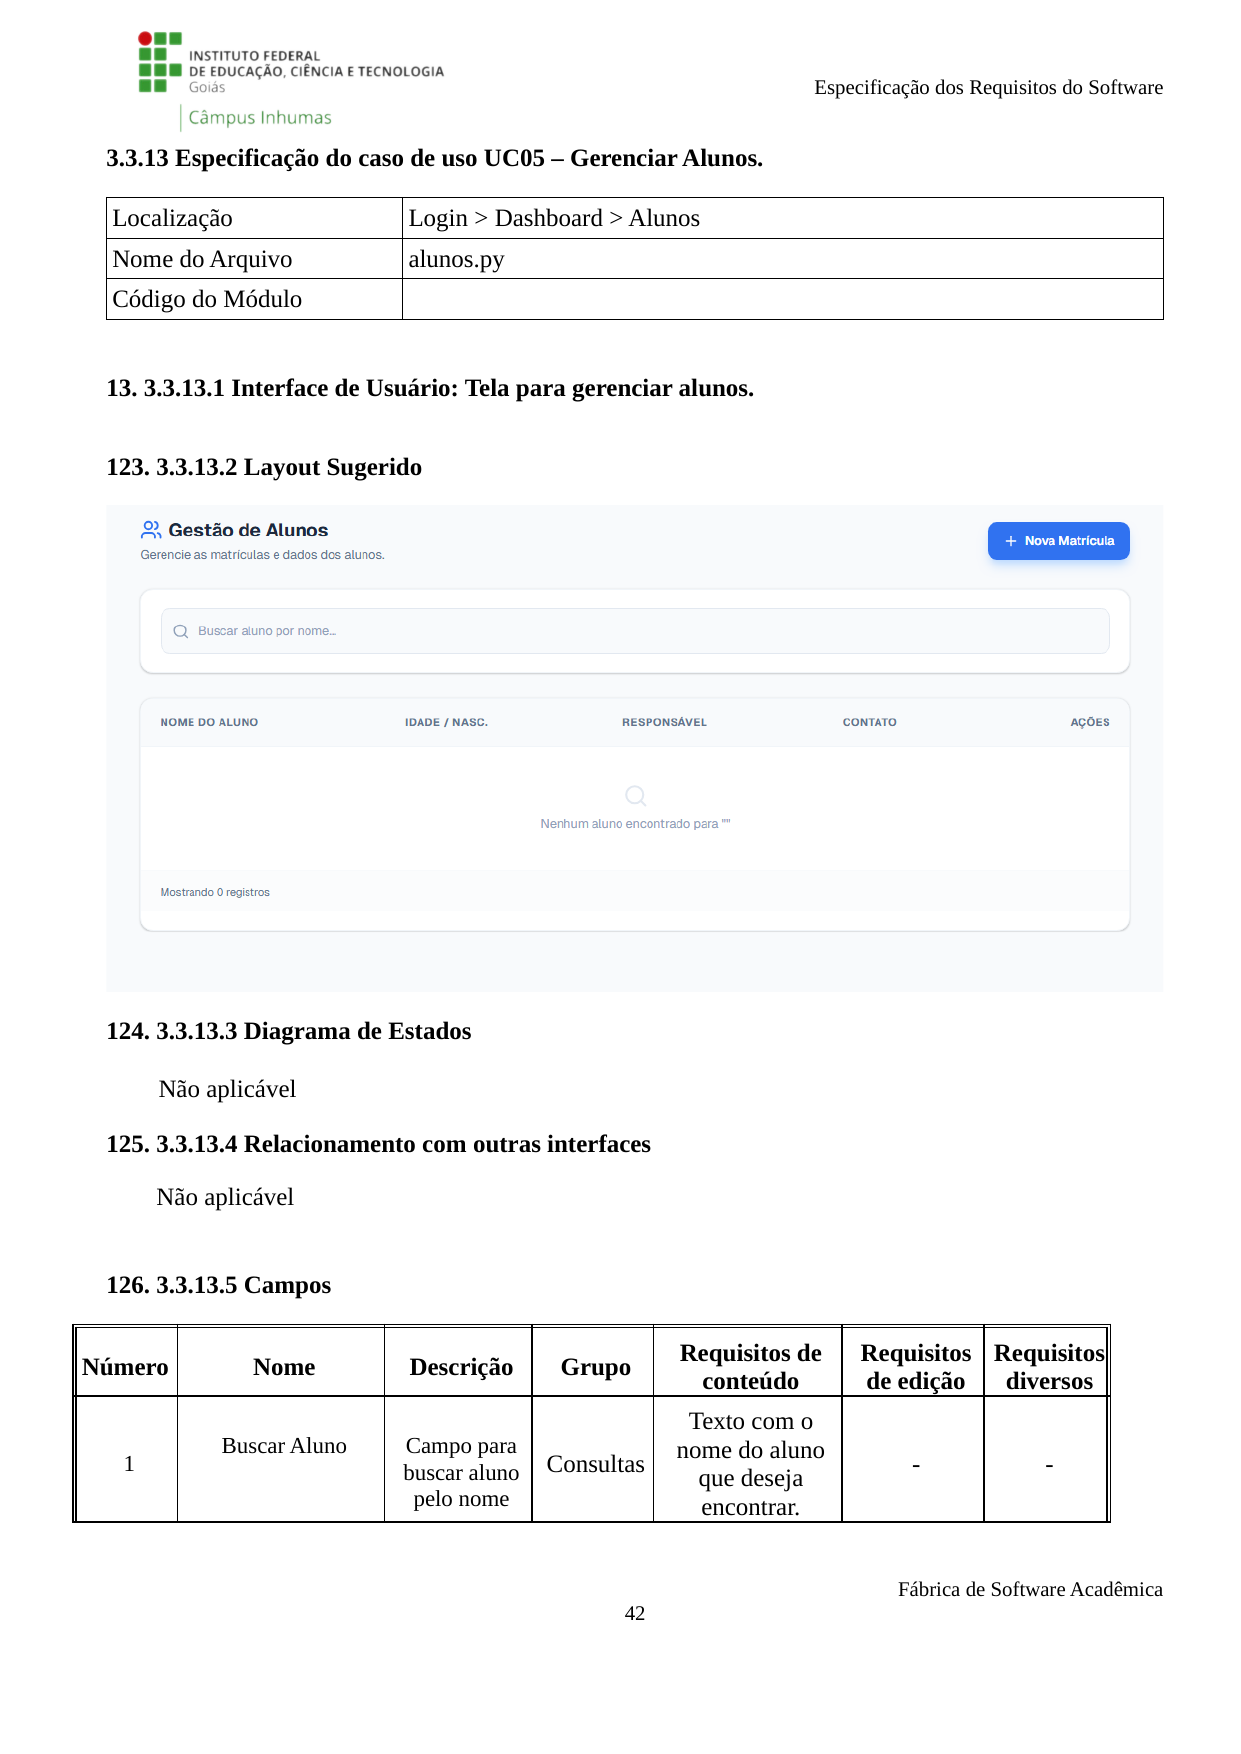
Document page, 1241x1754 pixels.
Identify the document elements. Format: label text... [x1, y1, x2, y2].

table_cell - [843, 1397, 983, 1521]
table_header Número [77, 1328, 177, 1395]
list 3.3.13.2 Layout Sugerido [106, 452, 1163, 481]
table_header Requisitos de edição [843, 1328, 983, 1395]
table_header Requisitos diversos [985, 1328, 1106, 1395]
table_cell Nome do Arquivo [107, 239, 402, 278]
table_cell [403, 279, 1163, 319]
subtitle 3.3.13 Especificação do caso de uso UC05 – Gerenciar Alunos. [106, 143, 1163, 172]
table_header Nome [178, 1328, 384, 1395]
list 3.3.13.4 Relacionamento com outras interfaces [106, 1129, 1163, 1157]
table_header Localização [107, 198, 402, 238]
table_cell alunos.py [403, 239, 1163, 278]
table_cell Texto com o nome do aluno que deseja encontrar. [654, 1397, 841, 1521]
list 3.3.13.3 Diagrama de Estados [106, 1016, 1163, 1045]
table_cell Código do Módulo [107, 279, 402, 319]
table_header Descrição [385, 1328, 531, 1395]
list 3.3.13.1 Interface de Usuário: Tela para gerenciar alunos. [106, 373, 1163, 402]
table_cell Consultas [533, 1397, 653, 1521]
table_cell Buscar Aluno [178, 1397, 384, 1521]
table_header Grupo [533, 1328, 653, 1395]
table_header Requisitos de conteúdo [654, 1328, 841, 1395]
list 3.3.13.5 Campos [106, 1270, 1163, 1298]
table_header Login > Dashboard > Alunos [403, 198, 1163, 238]
table_cell Campo para buscar aluno pelo nome [385, 1397, 531, 1521]
table_cell - [985, 1397, 1106, 1521]
table_cell 1 [77, 1397, 177, 1521]
text Não aplicável [106, 1182, 1163, 1211]
text Não aplicável [106, 1070, 1163, 1104]
